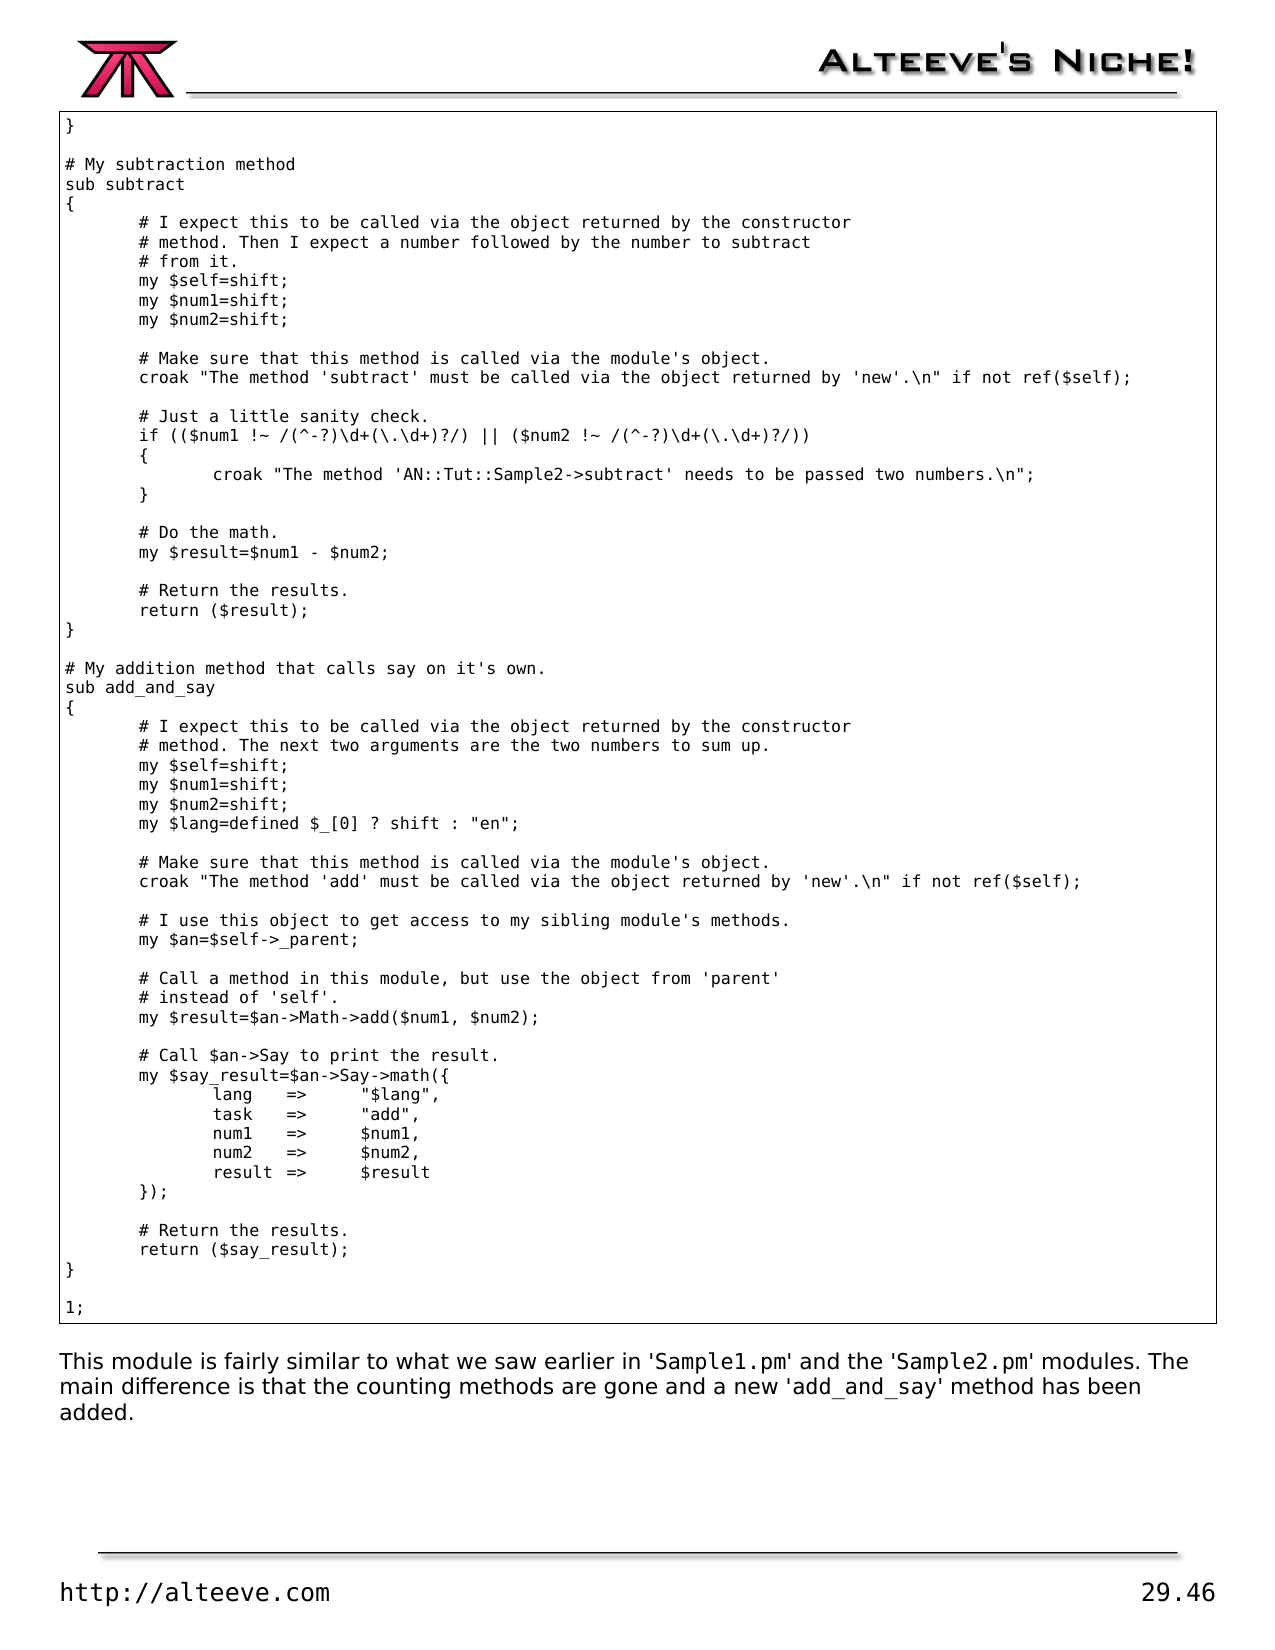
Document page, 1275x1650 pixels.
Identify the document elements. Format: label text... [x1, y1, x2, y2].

text This module is fairly similar to what we saw earlier in 'Sample1.pm' and the 'Sample2.pm' modules. The main difference is that the counting methods are gone and a new 'add_and_say' method has been added. [59, 1349, 1216, 1426]
picture [76, 1545, 1199, 1589]
table_cell } # My subtraction method sub subtract { # I expect this to be called via the object returned by the constructor # method. Then I expect a number followed by the number to subtract # from it. my $self=shift; my $num1=shift; my $num2=shift; # Make sure that this method is called via the module's object. croak "The method 'subtract' must be called via the object returned by 'new'.\n" if not ref($self); # Just a little sanity check. if (($num1 !~ /(^-?)\d+(\.\d+)?/) || ($num2 !~ /(^-?)\d+(\.\d+)?/)) { croak "The method 'AN::Tut::Sample2->subtract' needs to be passed two numbers.\n"; } # Do the math. my $result=$num1 - $num2; # Return the results. return ($result); } # My addition method that calls say on it's own. sub add_and_say { # I expect this to be called via the object returned by the constructor # method. The next two arguments are the two numbers to sum up. my $self=shift; my $num1=shift; my $num2=shift; my $lang=defined $_[0] ? shift : "en"; # Make sure that this method is called via the module's object. croak "The method 'add' must be called via the object returned by 'new'.\n" if not ref($self); # I use this object to get access to my sibling module's methods. my $an=$self->_parent; # Call a method in this module, but use the object from 'parent' # instead of 'self'. my $result=$an->Math->add($num1, $num2); # Call $an->Say to print the result. my $say_result=$an->Say->math({ lang => "$lang", task => "add", num1 => $num1, num2 => $num2, result => $result }); # Return the results. return ($say_result); } 1; [60, 112, 1216, 1323]
picture [76, 39, 1199, 99]
